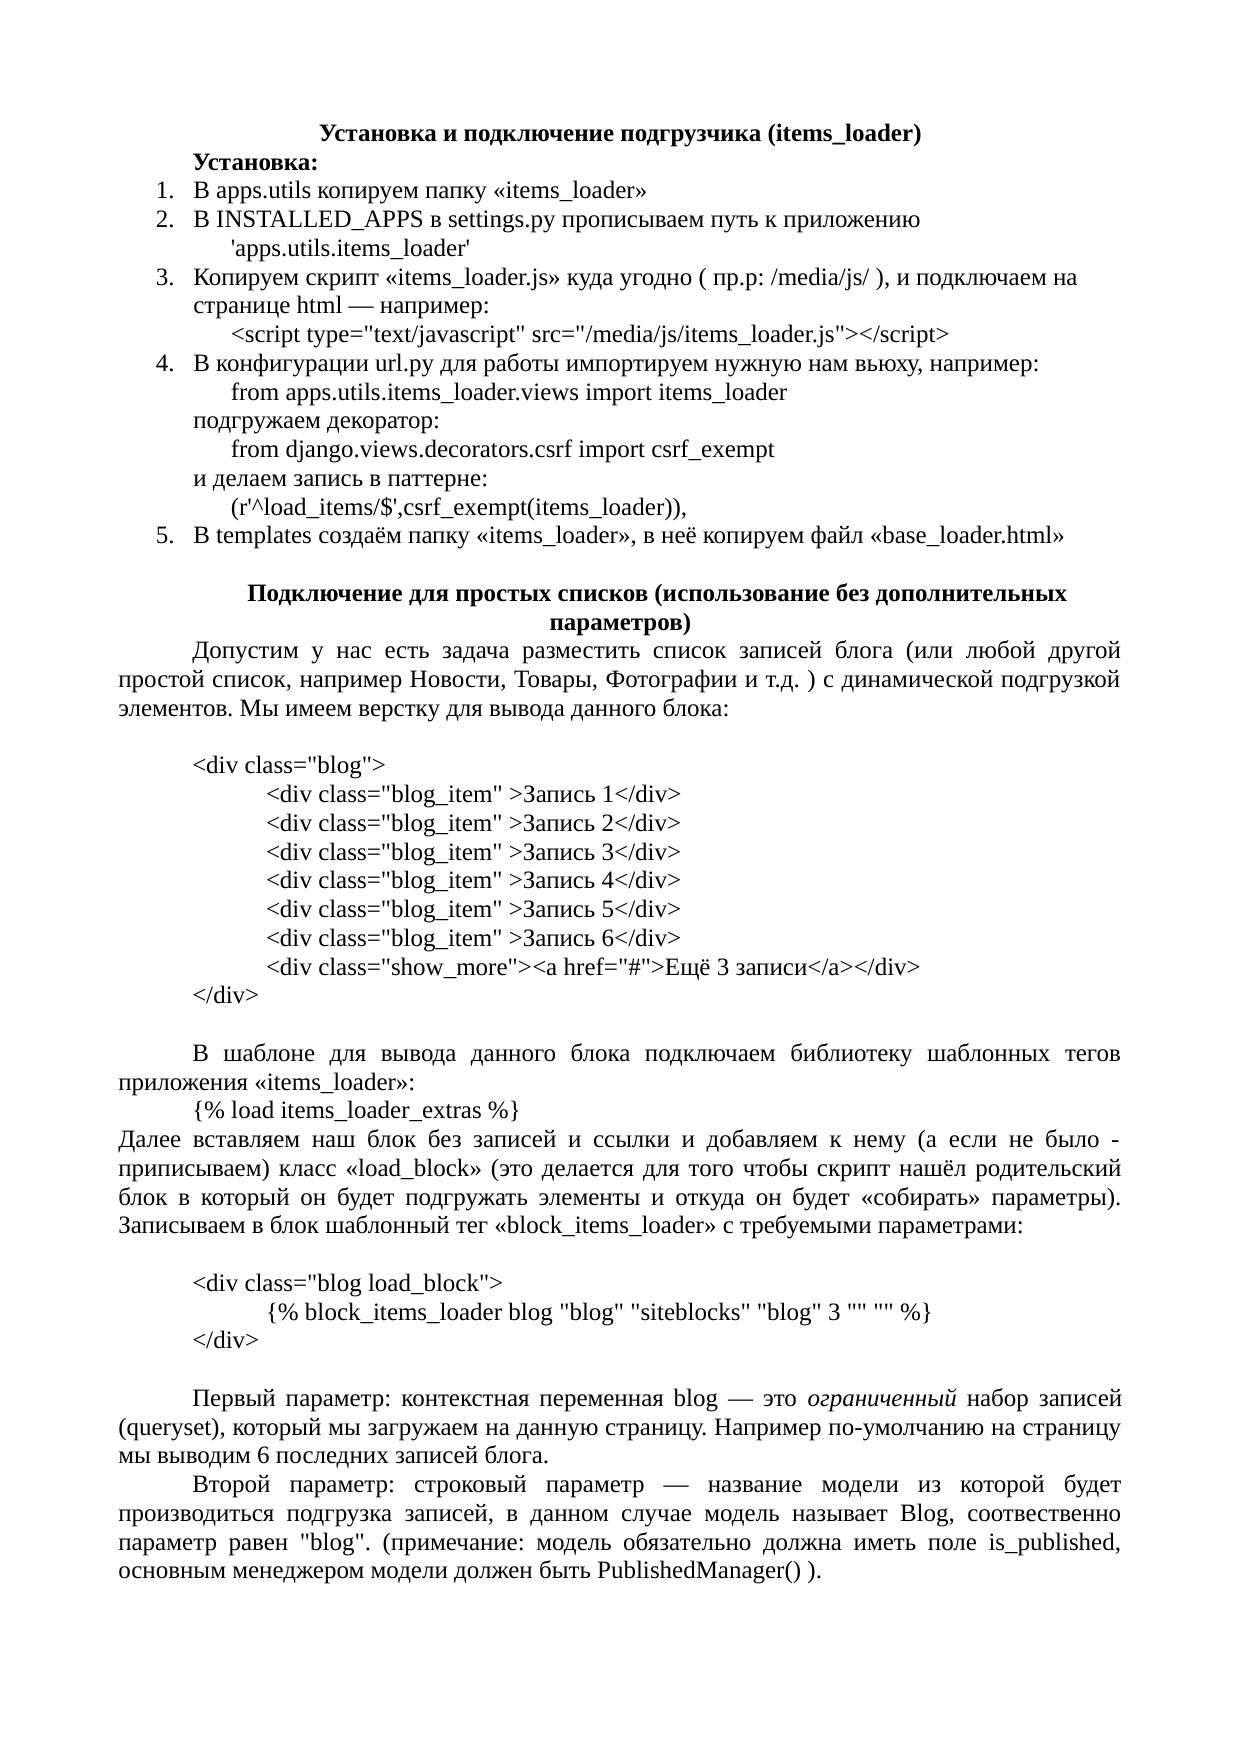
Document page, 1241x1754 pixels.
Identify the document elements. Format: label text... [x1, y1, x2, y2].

text В шаблоне для вывода данного блока подключаем библиотеку шаблонных тегов приложения «items_loader»: [118, 1038, 1122, 1096]
text {% load items_loader_extras %} [118, 1096, 1122, 1124]
text <div class="blog_item" >Запись 6</div> [118, 923, 1122, 952]
text <div class="blog_item" >Запись 5</div> [118, 894, 1122, 923]
text <div class="blog_item" >Запись 4</div> [118, 866, 1122, 894]
text <div class="blog_item" >Запись 1</div> [118, 779, 1122, 808]
list подгружаем декоратор: [156, 406, 1122, 434]
text Первый параметр: контекстная переменная blog — это ограниченный набор записей (queryset), который мы загружаем на данную страницу. Например по-умолчанию на страницу мы выводим 6 последних записей блога. [118, 1383, 1122, 1469]
text </div> [118, 981, 1122, 1009]
text <div class="blog load_block"> [118, 1268, 1122, 1297]
list from django.views.decorators.csrf import csrf_exempt [193, 434, 1122, 463]
list В INSTALLED_APPS в settings.py прописываем путь к приложению [156, 204, 1122, 233]
text Далее вставляем наш блок без записей и ссылки и добавляем к нему (а если не было - приписываем) класс «load_block» (это делается для того чтобы скрипт нашёл родительский блок в который он будет подгружать элементы и откуда он будет «собирать» параметры). Записываем в блок шаблонный тег «block_items_loader» с требуемыми параметрами: [118, 1124, 1122, 1239]
text Допустим у нас есть задача разместить список записей блога (или любой другой простой список, например Новости, Товары, Фотографии и т.д. ) с динамической подгрузкой элементов. Мы имеем верстку для вывода данного блока: [118, 636, 1122, 722]
text Установка: [118, 147, 1122, 176]
list В templates создаём папку «items_loader», в неё копируем файл «base_loader.html» [156, 521, 1122, 549]
text Подключение для простых списков (использование без дополнительных параметров) [118, 578, 1122, 636]
text Второй параметр: строковый параметр — название модели из которой будет производиться подгрузка записей, в данном случае модель называет Blog, соотвественно параметр равен "blog". (примечание: модель обязательно должна иметь поле is_published, основным менеджером модели должен быть PublishedManager() ). [118, 1469, 1122, 1584]
list В конфигурации url.py для работы импортируем нужную нам вьюху, например: [156, 348, 1122, 377]
text <div class="blog_item" >Запись 2</div> [118, 808, 1122, 837]
list <script type="text/javascript" src="/media/js/items_loader.js"></script> [193, 319, 1122, 348]
list и делаем запись в паттерне: [156, 463, 1122, 492]
text <div class="blog_item" >Запись 3</div> [118, 837, 1122, 866]
text {% block_items_loader blog "blog" "siteblocks" "blog" 3 "" "" %} [118, 1297, 1122, 1326]
list from apps.utils.items_loader.views import items_loader [193, 377, 1122, 406]
text <div class="show_more"><a href="#">Ещё 3 записи</a></div> [118, 952, 1122, 981]
list В apps.utils копируем папку «items_loader» [156, 176, 1122, 204]
text Установка и подключение подгрузчика (items_loader) [118, 118, 1122, 147]
list Копируем скрипт «items_loader.js» куда угодно ( пр.р: /media/js/ ), и подключаем на странице html — например: [156, 262, 1122, 319]
list 'apps.utils.items_loader' [193, 233, 1122, 262]
text <div class="blog"> [118, 751, 1122, 779]
text </div> [118, 1326, 1122, 1354]
list (r'^load_items/$',csrf_exempt(items_loader)), [193, 492, 1122, 521]
